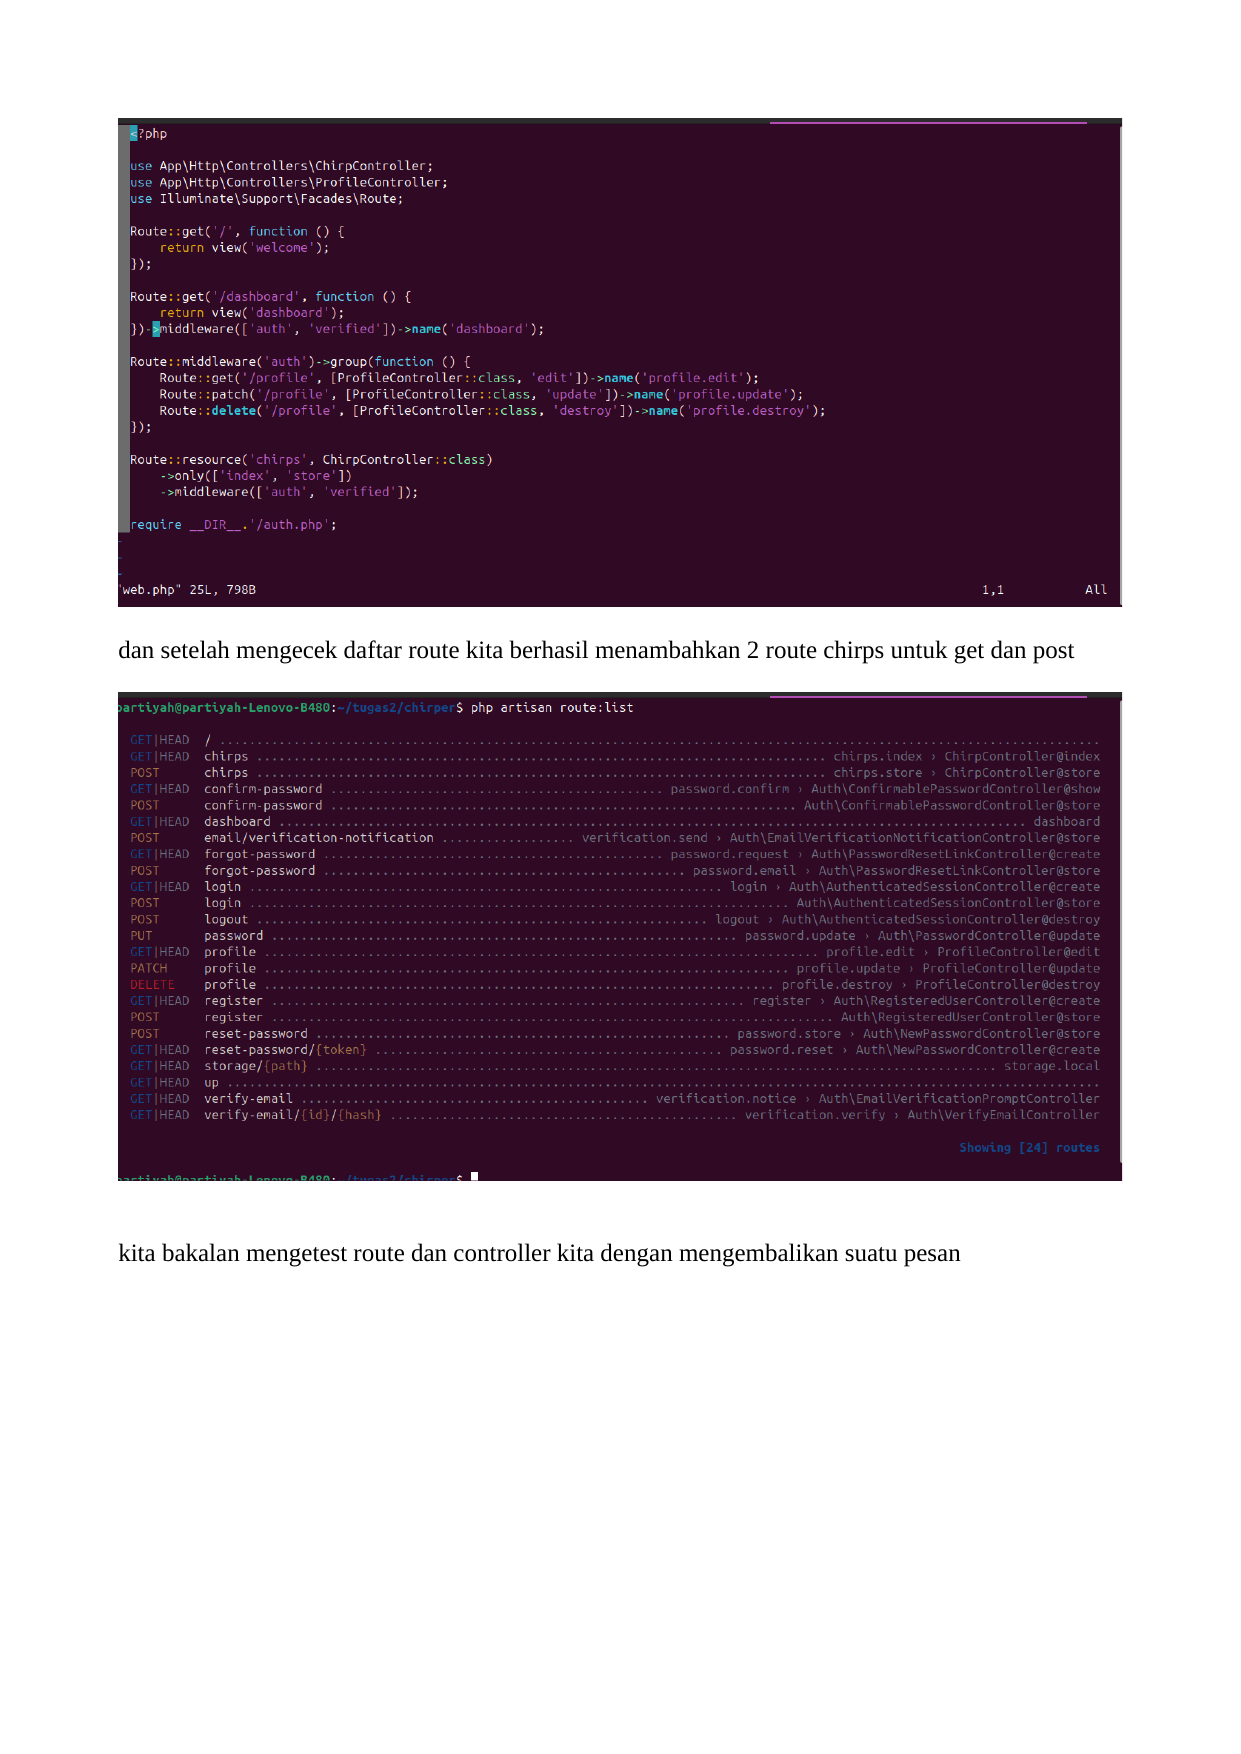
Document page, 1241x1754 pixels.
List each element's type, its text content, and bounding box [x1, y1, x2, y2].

text kita bakalan mengetest route dan controller kita dengan mengembalikan suatu pesan [118, 1238, 1122, 1267]
picture [118, 118, 1123, 607]
text dan setelah mengecek daftar route kita berhasil menambahkan 2 route chirps untuk get dan post [118, 635, 1122, 664]
picture [118, 692, 1123, 1181]
